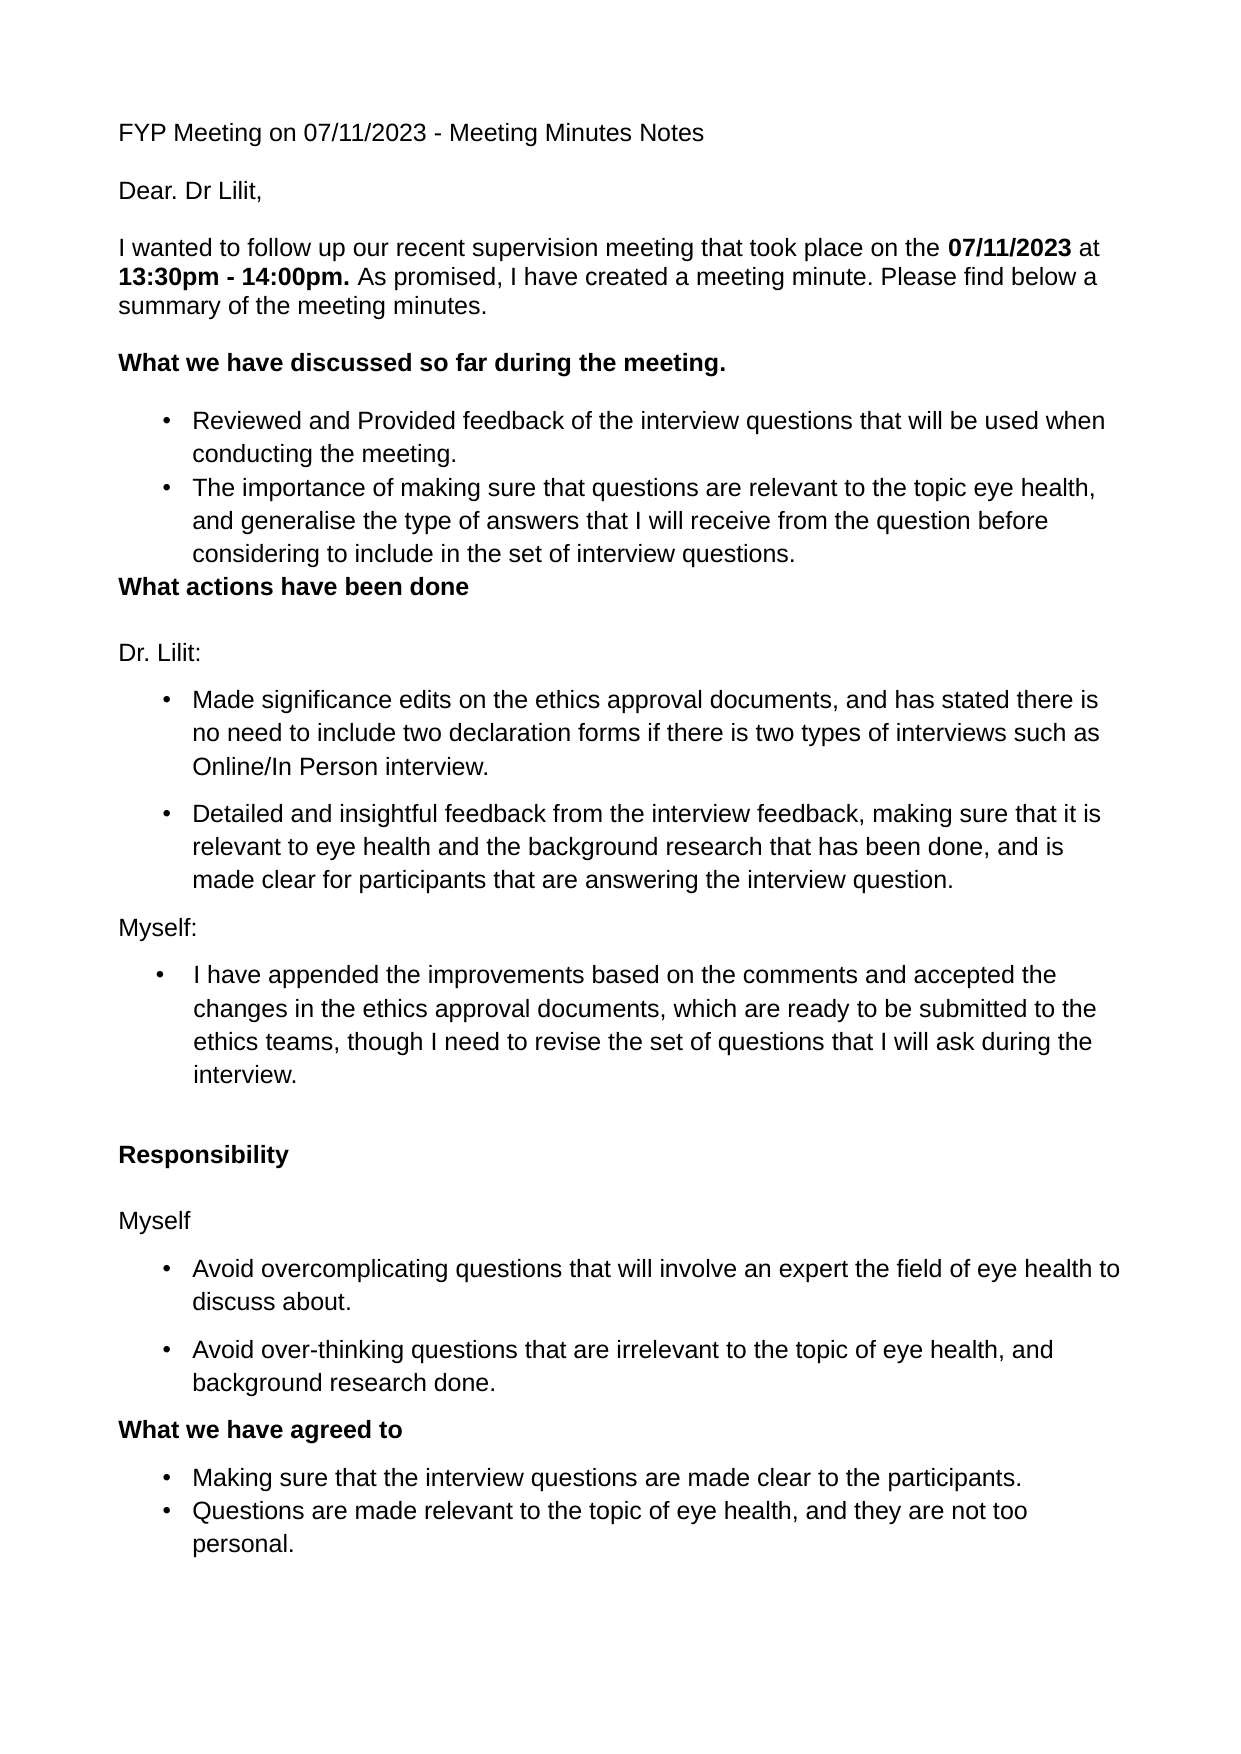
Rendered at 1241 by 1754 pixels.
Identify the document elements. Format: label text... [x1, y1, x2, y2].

text What we have discussed so far during the meeting. [118, 348, 1122, 377]
text FYP Meeting on 07/11/2023 - Meeting Minutes Notes [118, 118, 1122, 147]
list I have appended the improvements based on the comments and accepted the changes in the ethics approval documents, which are ready to be submitted to the ethics teams, though I need to revise the set of questions that I will ask during the interview. [156, 960, 1122, 1088]
list Making sure that the interview questions are made clear to the participants. [162, 1463, 1122, 1492]
list Reviewed and Provided feedback of the interview questions that will be used when conducting the meeting. [162, 406, 1122, 468]
text Myself: [118, 913, 1122, 942]
text What we have agreed to [118, 1415, 1122, 1444]
list The importance of making sure that questions are relevant to the topic eye health, and generalise the type of answers that I will receive from the question before considering to include in the set of interview questions. [162, 472, 1122, 567]
list Avoid overcomplicating questions that will involve an expert the field of eye health to discuss about. [162, 1254, 1122, 1316]
list Questions are made relevant to the topic of eye health, and they are not too personal. [162, 1496, 1122, 1558]
list Made significance edits on the ethics approval documents, and has stated there is no need to include two declaration forms if there is two types of interviews such as Online/In Person interview. [162, 685, 1122, 780]
text I wanted to follow up our recent supervision meeting that took place on the 07/11/2023 at 13:30pm - 14:00pm. As promised, I have created a meeting minute. Please find below a summary of the meeting minutes. [118, 233, 1122, 319]
list Detailed and insightful feedback from the interview feedback, making sure that it is relevant to eye health and the background research that has been done, and is made clear for participants that are answering the interview question. [162, 799, 1122, 894]
text Dear. Dr Lilit, [118, 176, 1122, 204]
text Myself [118, 1206, 1122, 1235]
text Dr. Lilit: [118, 638, 1122, 666]
text Responsibility [118, 1140, 1122, 1169]
list Avoid over-thinking questions that are irrelevant to the topic of eye health, and background research done. [162, 1334, 1122, 1396]
text What actions have been done [118, 572, 1122, 600]
